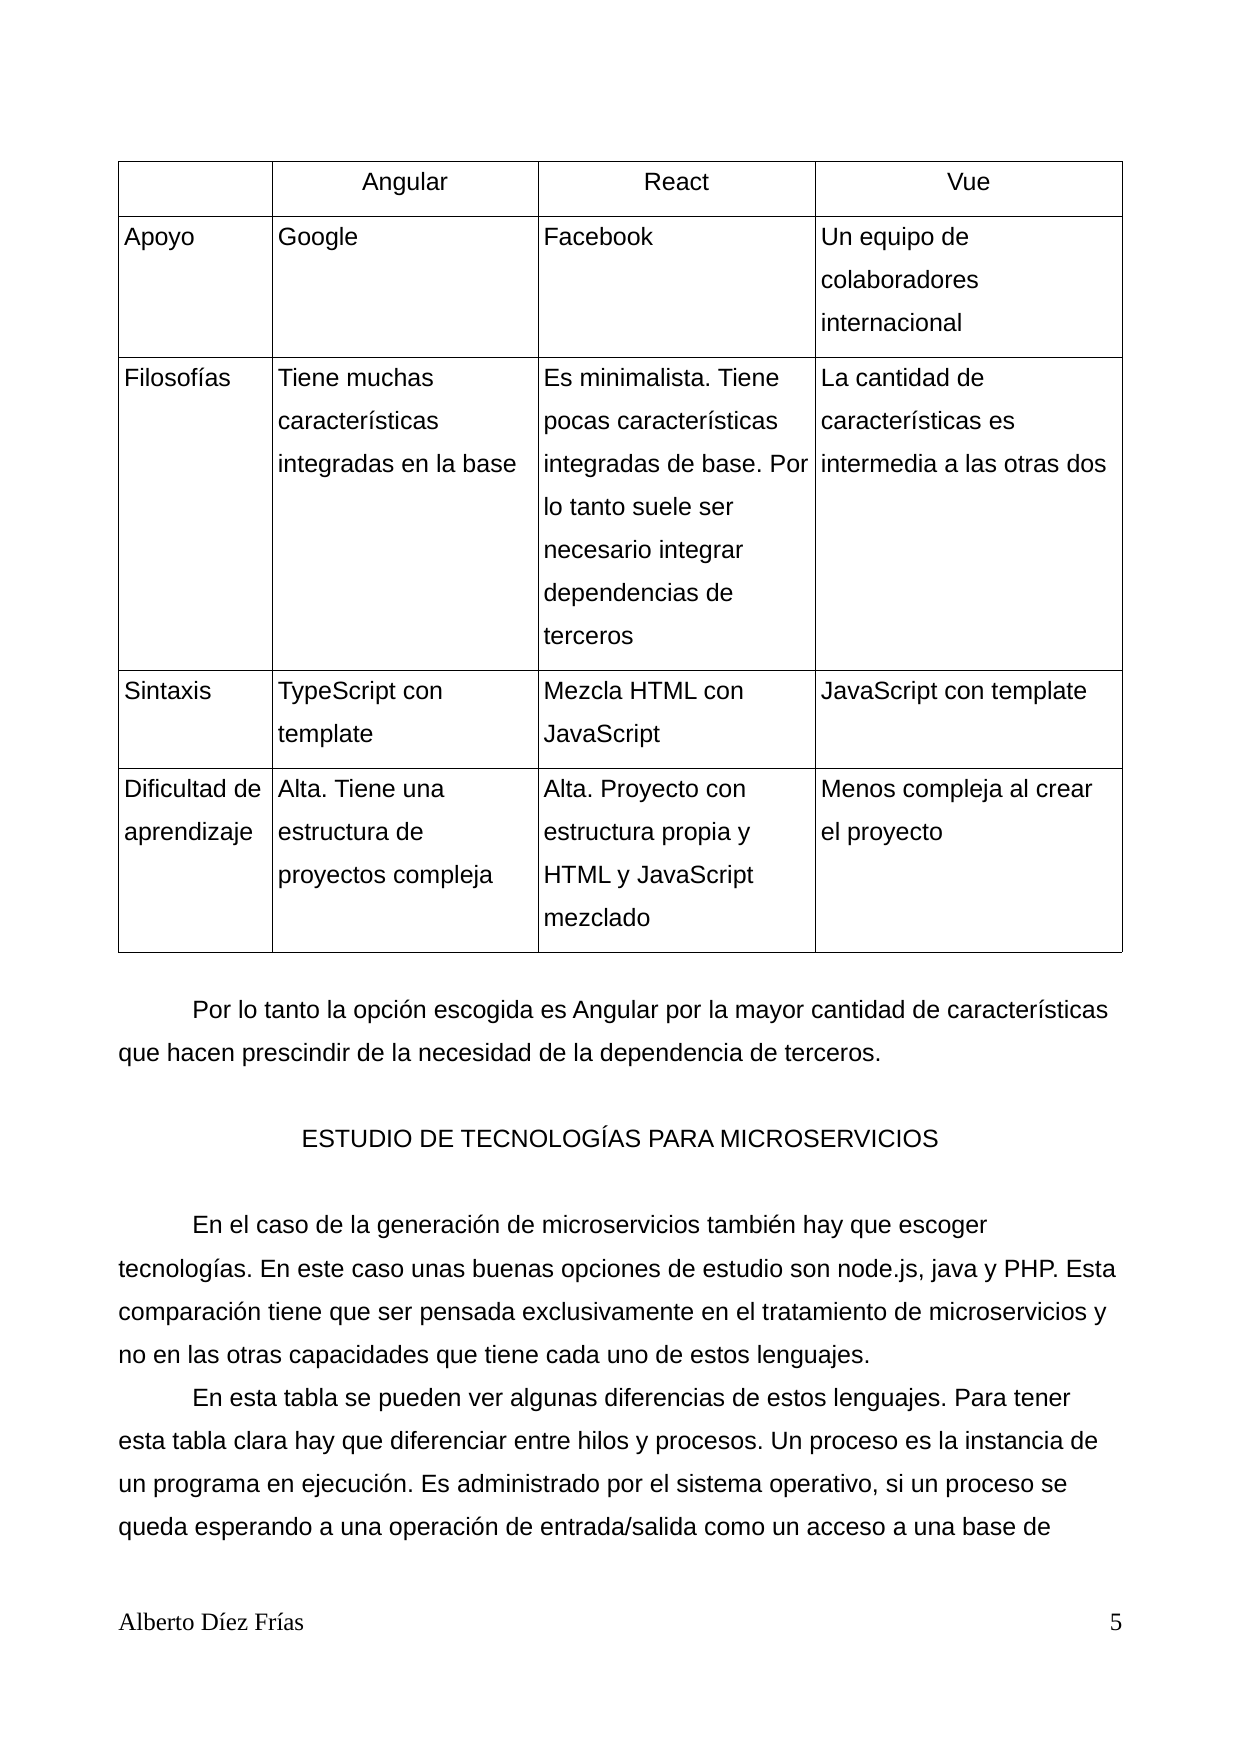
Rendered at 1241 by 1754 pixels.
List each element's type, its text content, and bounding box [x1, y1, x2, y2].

text En esta tabla se pueden ver algunas diferencias de estos lenguajes. Para tener esta tabla clara hay que diferenciar entre hilos y procesos. Un proceso es la instancia de un programa en ejecución. Es administrado por el sistema operativo, si un proceso se queda esperando a una operación de entrada/salida como un acceso a una base de [118, 1383, 1122, 1541]
table_header Angular [273, 162, 538, 216]
table_header Vue [816, 162, 1122, 216]
table_cell Apoyo [119, 217, 272, 357]
table_cell Dificultad de aprendizaje [119, 769, 272, 952]
table_cell Filosofías [119, 358, 272, 670]
table_cell Alta. Proyecto con estructura propia y HTML y JavaScript mezclado [539, 769, 815, 952]
table_cell Google [273, 217, 538, 357]
table_cell Alta. Tiene una estructura de proyectos compleja [273, 769, 538, 952]
table_header [119, 162, 272, 216]
table_cell Menos compleja al crear el proyecto [816, 769, 1122, 952]
table_cell Sintaxis [119, 671, 272, 768]
table_header React [539, 162, 815, 216]
table_cell TypeScript con template [273, 671, 538, 768]
table_cell Facebook [539, 217, 815, 357]
table_cell Mezcla HTML con JavaScript [539, 671, 815, 768]
table_cell La cantidad de características es intermedia a las otras dos [816, 358, 1122, 670]
text ESTUDIO DE TECNOLOGÍAS PARA MICROSERVICIOS [118, 1124, 1122, 1153]
table_cell JavaScript con template [816, 671, 1122, 768]
text Por lo tanto la opción escogida es Angular por la mayor cantidad de características que hacen prescindir de la necesidad de la dependencia de terceros. [118, 995, 1122, 1067]
table_cell Tiene muchas características integradas en la base [273, 358, 538, 670]
table_cell Un equipo de colaboradores internacional [816, 217, 1122, 357]
text En el caso de la generación de microservicios también hay que escoger tecnologías. En este caso unas buenas opciones de estudio son node.js, java y PHP. Esta comparación tiene que ser pensada exclusivamente en el tratamiento de microservicios y no en las otras capacidades que tiene cada uno de estos lenguajes. [118, 1211, 1122, 1369]
table_cell Es minimalista. Tiene pocas características integradas de base. Por lo tanto suele ser necesario integrar dependencias de terceros [539, 358, 815, 670]
